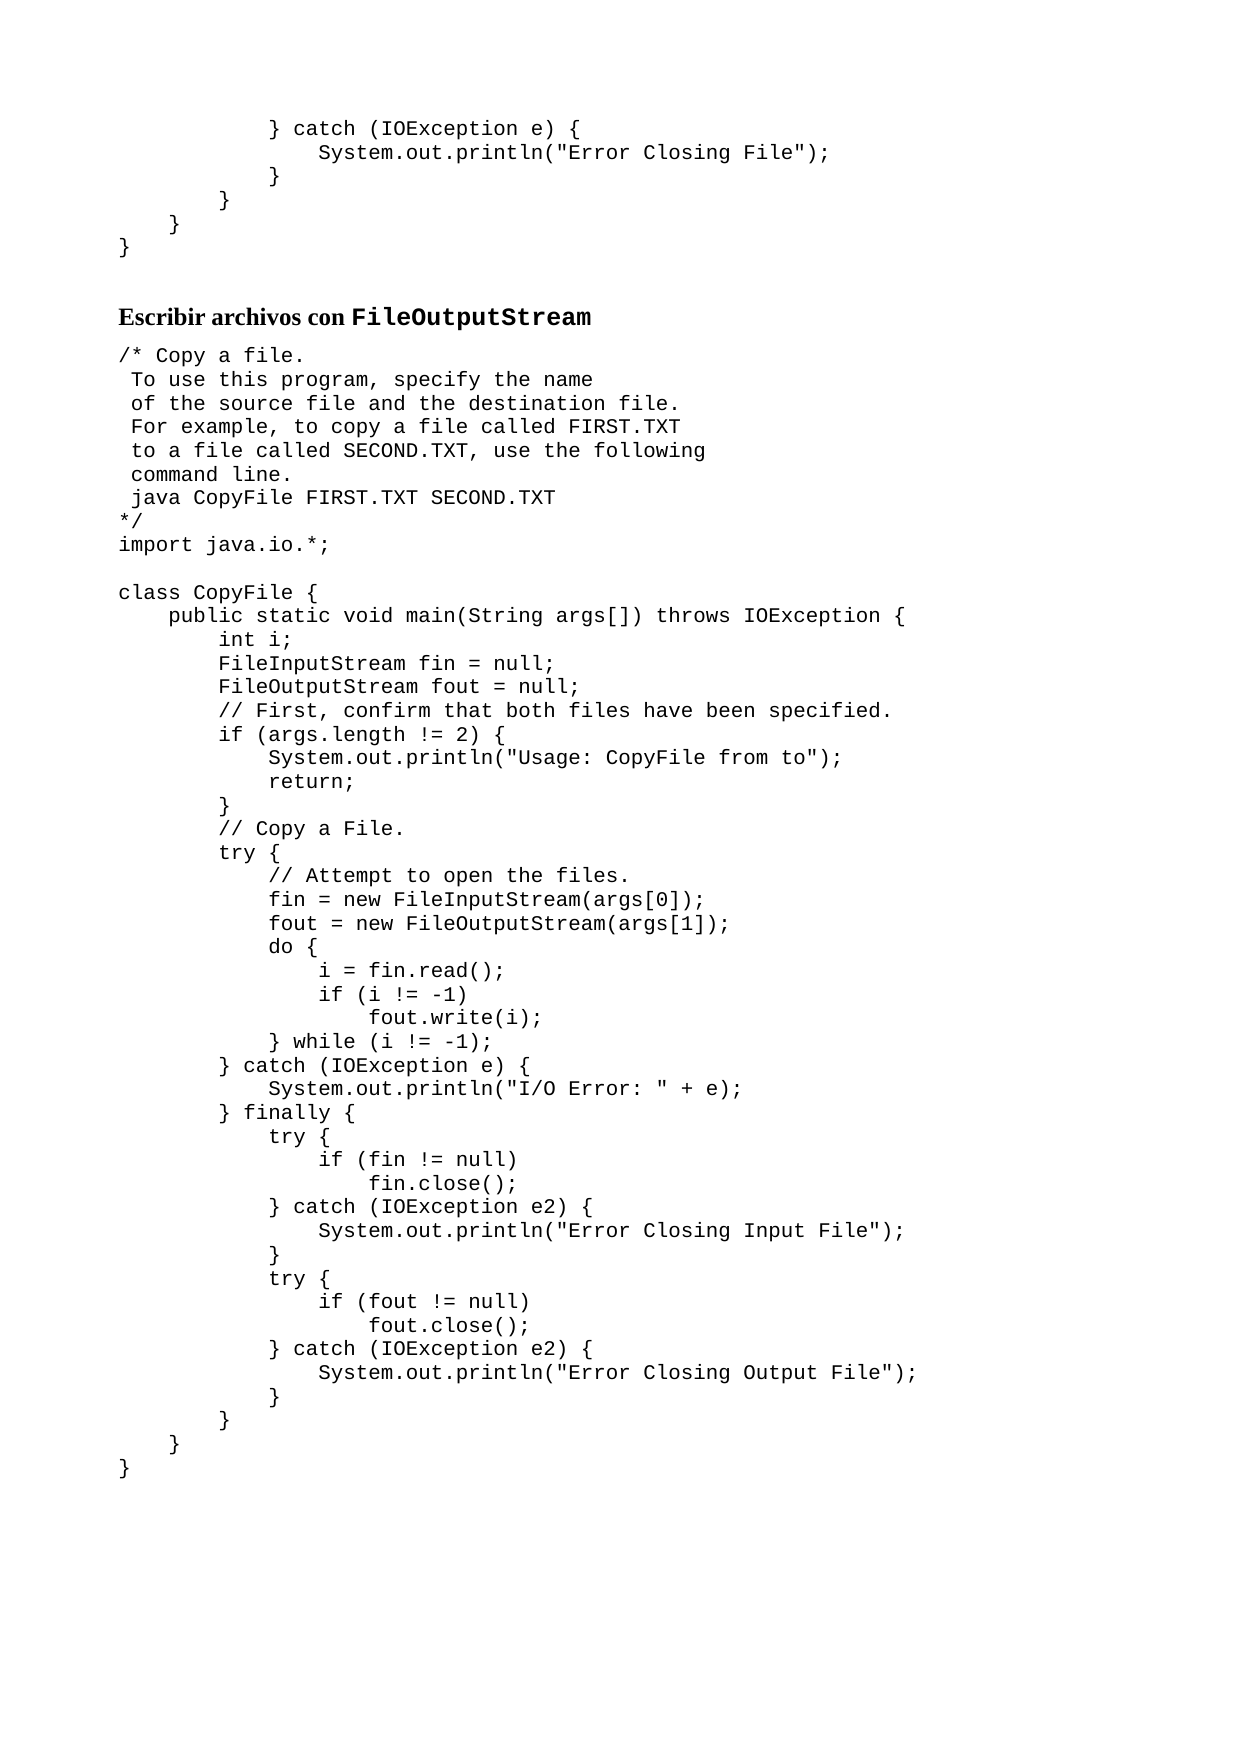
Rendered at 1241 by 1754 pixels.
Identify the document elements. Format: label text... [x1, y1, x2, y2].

text fin = new FileInputStream(args[0]); [118, 889, 1122, 913]
text if (i != -1) [118, 984, 1122, 1007]
text } [118, 1244, 1122, 1267]
text // Attempt to open the files. [118, 866, 1122, 889]
text } [118, 794, 1122, 818]
text System.out.println("Error Closing File"); [118, 142, 1122, 165]
text } catch (IOException e2) { [118, 1197, 1122, 1220]
text } [118, 236, 1122, 260]
text */ [118, 511, 1122, 534]
text int i; [118, 629, 1122, 653]
text } [118, 1386, 1122, 1409]
text if (fout != null) [118, 1291, 1122, 1315]
text java CopyFile FIRST.TXT SECOND.TXT [118, 487, 1122, 511]
text to a file called SECOND.TXT, use the following [118, 440, 1122, 463]
text return; [118, 771, 1122, 794]
text } [118, 1409, 1122, 1433]
text try { [118, 1267, 1122, 1291]
text command line. [118, 463, 1122, 487]
text System.out.println("Usage: CopyFile from to"); [118, 747, 1122, 771]
text } catch (IOException e2) { [118, 1338, 1122, 1362]
text } catch (IOException e) { [118, 1055, 1122, 1078]
text } [118, 1433, 1122, 1457]
text System.out.println("Error Closing Output File"); [118, 1362, 1122, 1386]
text if (args.length != 2) { [118, 724, 1122, 747]
text } while (i != -1); [118, 1031, 1122, 1055]
text do { [118, 936, 1122, 960]
text of the source file and the destination file. [118, 393, 1122, 416]
text } [118, 213, 1122, 236]
text if (fin != null) [118, 1149, 1122, 1173]
text } [118, 189, 1122, 213]
text i = fin.read(); [118, 960, 1122, 984]
text fout = new FileOutputStream(args[1]); [118, 913, 1122, 936]
text For example, to copy a file called FIRST.TXT [118, 416, 1122, 440]
text } finally { [118, 1102, 1122, 1126]
text class CopyFile { [118, 582, 1122, 605]
text /* Copy a file. [118, 345, 1122, 369]
text fin.close(); [118, 1173, 1122, 1197]
text // First, confirm that both files have been specified. [118, 700, 1122, 724]
text fout.close(); [118, 1315, 1122, 1338]
text To use this program, specify the name [118, 369, 1122, 393]
text } [118, 1457, 1122, 1480]
text // Copy a File. [118, 818, 1122, 842]
text try { [118, 1126, 1122, 1149]
text System.out.println("I/O Error: " + e); [118, 1078, 1122, 1102]
text try { [118, 842, 1122, 866]
text } catch (IOException e) { [118, 118, 1122, 142]
text public static void main(String args[]) throws IOException { [118, 605, 1122, 629]
text import java.io.*; [118, 534, 1122, 558]
text fout.write(i); [118, 1007, 1122, 1031]
text System.out.println("Error Closing Input File"); [118, 1220, 1122, 1244]
text } [118, 165, 1122, 189]
subtitle Escribir archivos con FileOutputStream [118, 302, 1122, 333]
text FileOutputStream fout = null; [118, 676, 1122, 700]
text FileInputStream fin = null; [118, 653, 1122, 676]
